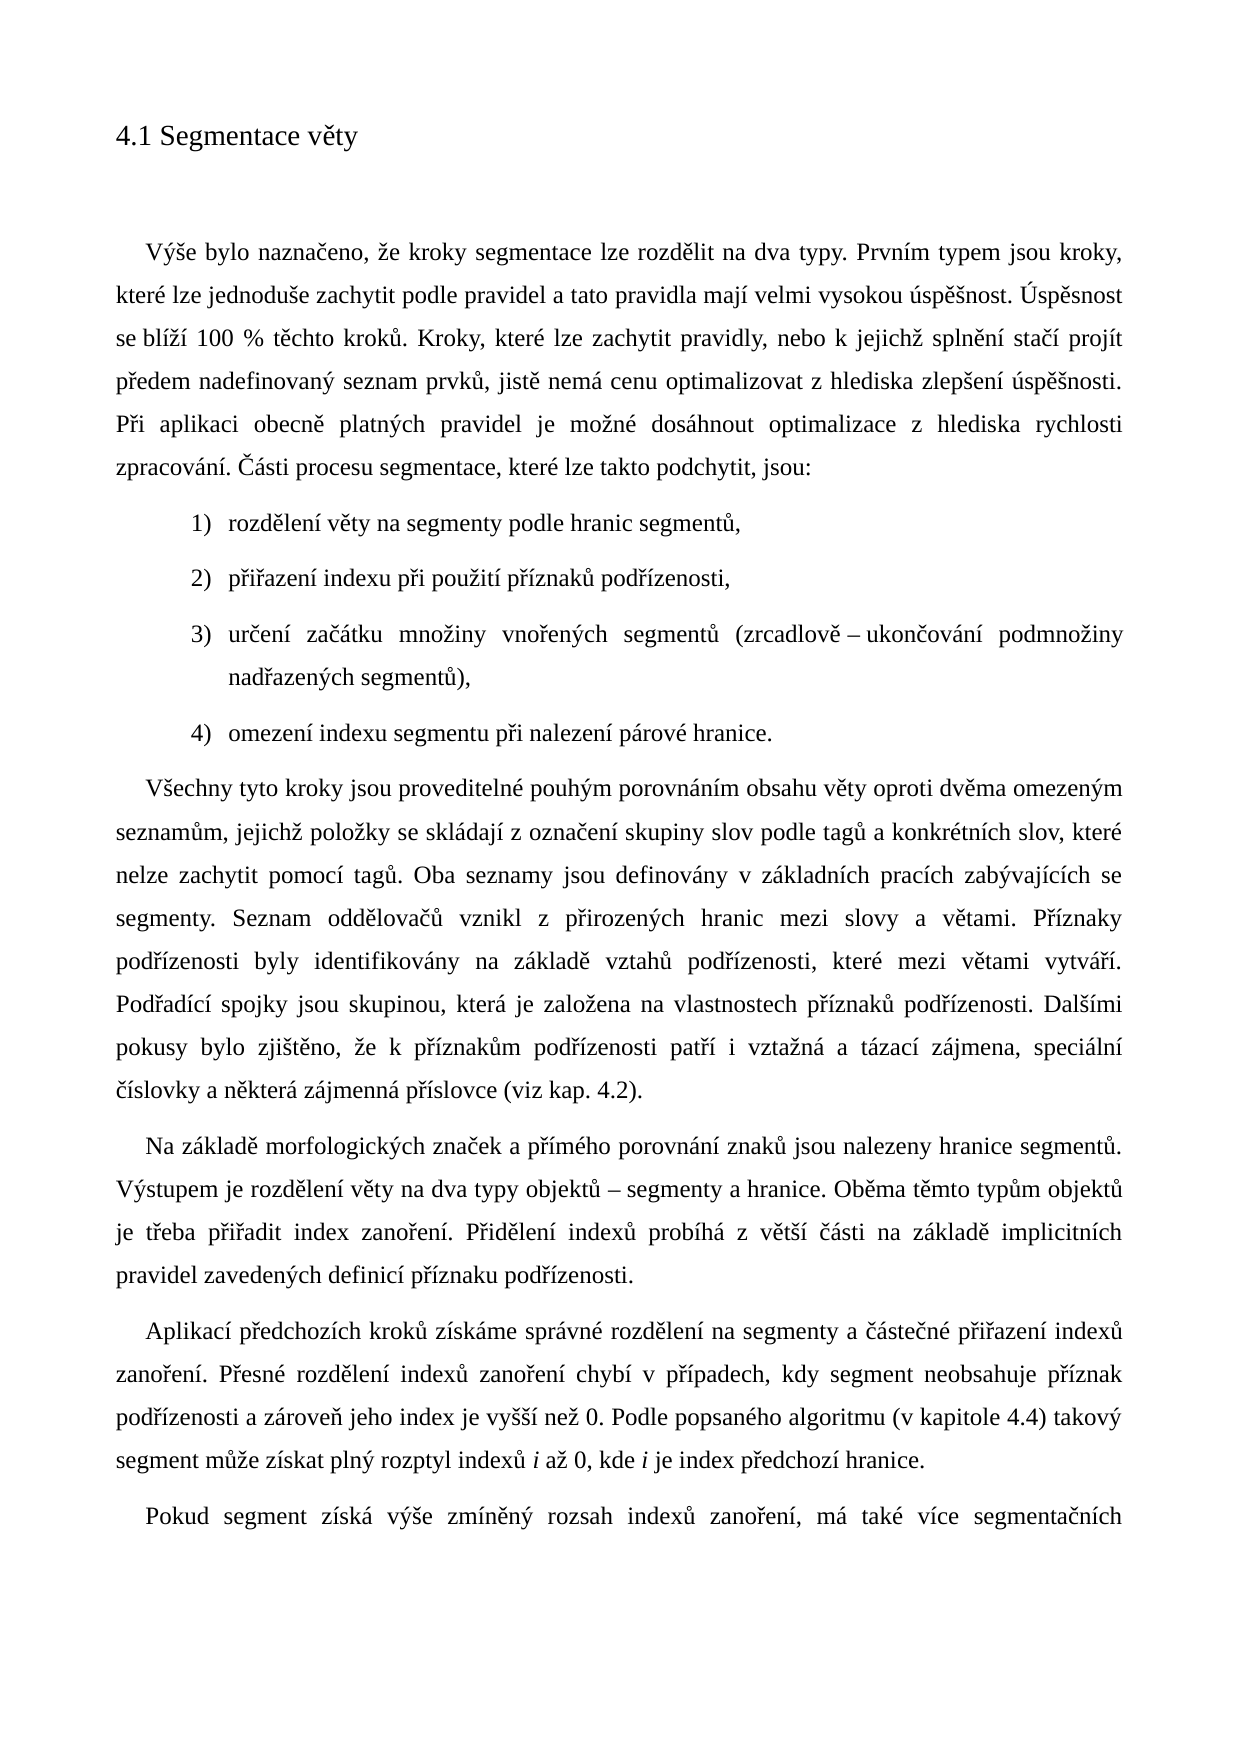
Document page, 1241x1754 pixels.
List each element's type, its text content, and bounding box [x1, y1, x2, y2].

text Výše bylo naznačeno, že kroky segmentace lze rozdělit na dva typy. Prvním typem jsou kroky, které lze jednoduše zachytit podle pravidel a tato pravidla mají velmi vysokou úspěšnost. Úspěsnost se blíží 100 % těchto kroků. Kroky, které lze zachytit pravidly, nebo k jejichž splnění stačí projít předem nadefinovaný seznam prvků, jistě nemá cenu optimalizovat z hlediska zlepšení úspěšnosti. Při aplikaci obecně platných pravidel je možné dosáhnout optimalizace z hlediska rychlosti zpracování. Části procesu segmentace, které lze takto podchytit, jsou: [116, 237, 1123, 481]
subtitle Segmentace věty [116, 118, 1123, 152]
list určení začátku množiny vnořených segmentů (zrcadlově – ukončování podmnožiny nadřazených segmentů), [191, 619, 1123, 691]
text Všechny tyto kroky jsou proveditelné pouhým porovnáním obsahu věty oproti dvěma omezeným seznamům, jejichž položky se skládají z označení skupiny slov podle tagů a konkrétních slov, které nelze zachytit pomocí tagů. Oba seznamy jsou definovány v základních pracích zabývajících se segmenty. Seznam oddělovačů vznikl z přirozených hranic mezi slovy a větami. Příznaky podřízenosti byly identifikovány na základě vztahů podřízenosti, které mezi větami vytváří. Podřadící spojky jsou skupinou, která je založena na vlastnostech příznaků podřízenosti. Dalšími pokusy bylo zjištěno, že k příznakům podřízenosti patří i vztažná a tázací zájmena, speciální číslovky a některá zájmenná příslovce (viz kap. 4.2). [116, 773, 1123, 1104]
text Pokud segment získá výše zmíněný rozsah indexů zanoření, má také více segmentačních [116, 1501, 1123, 1530]
list omezení indexu segmentu při nalezení párové hranice. [191, 718, 1123, 747]
text Na základě morfologických značek a přímého porovnání znaků jsou nalezeny hranice segmentů. Výstupem je rozdělení věty na dva typy objektů – segmenty a hranice. Oběma těmto typům objektů je třeba přiřadit index zanoření. Přidělení indexů probíhá z větší části na základě implicitních pravidel zavedených definicí příznaku podřízenosti. [116, 1131, 1123, 1289]
text Aplikací předchozích kroků získáme správné rozdělení na segmenty a částečné přiřazení indexů zanoření. Přesné rozdělení indexů zanoření chybí v případech, kdy segment neobsahuje příznak podřízenosti a zároveň jeho index je vyšší než 0. Podle popsaného algoritmu (v kapitole 4.4) takový segment může získat plný rozptyl indexů i až 0, kde i je index předchozí hranice. [116, 1316, 1123, 1474]
list přiřazení indexu při použití příznaků podřízenosti, [191, 563, 1123, 592]
list rozdělení věty na segmenty podle hranic segmentů, [191, 508, 1123, 537]
